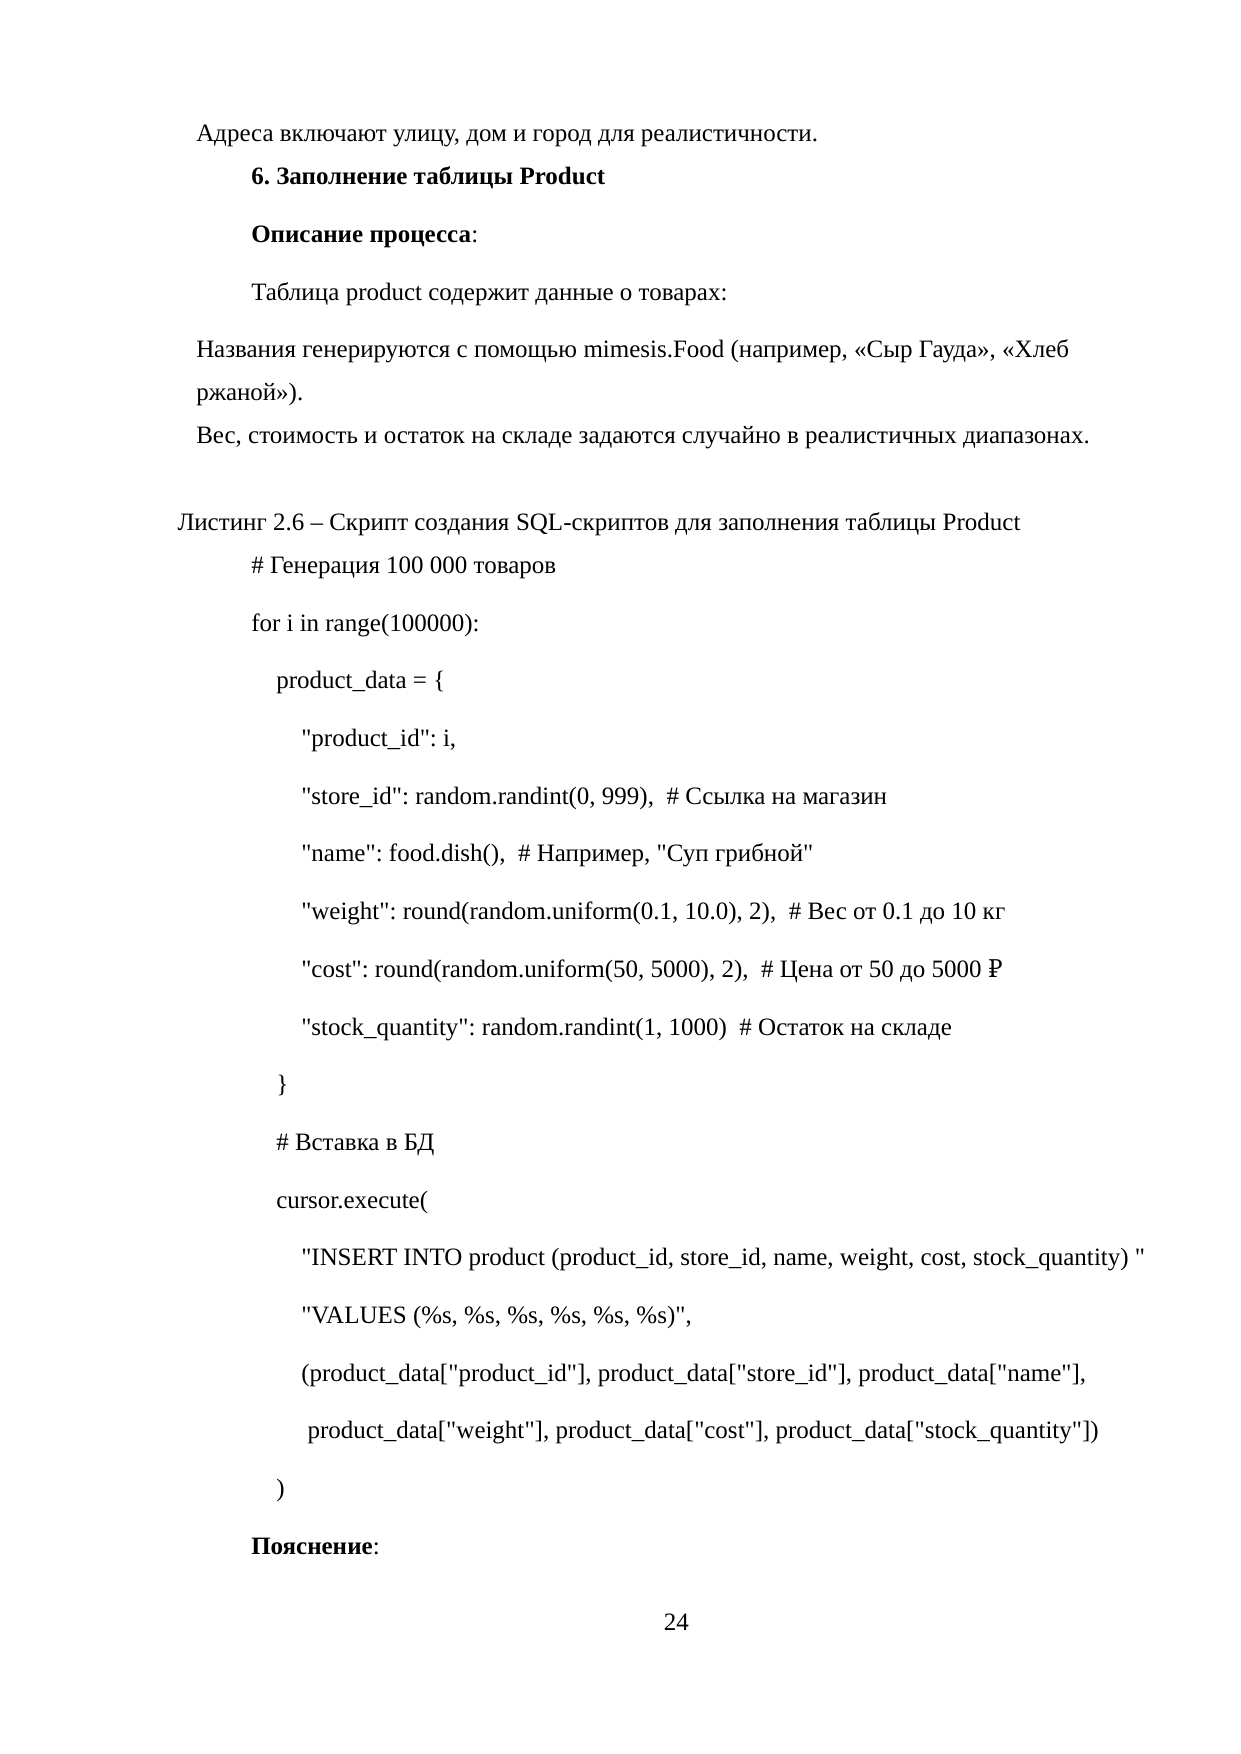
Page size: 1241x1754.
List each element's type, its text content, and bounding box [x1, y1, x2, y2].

text cursor.execute( [177, 1185, 1181, 1213]
text "stock_quantity": random.randint(1, 1000) # Остаток на складе [177, 1012, 1181, 1040]
text (product_data["product_id"], product_data["store_id"], product_data["name"], [177, 1358, 1181, 1387]
text } [177, 1069, 1181, 1098]
list Вес, стоимость и остаток на складе задаются случайно в реалистичных диапазонах. [177, 421, 1181, 449]
text Листинг 2.6 – Скрипт создания SQL-скриптов для заполнения таблицы Product # Генерация 100 000 товаров [177, 507, 1181, 579]
text "name": food.dish(), # Например, "Суп грибной" [177, 838, 1181, 867]
text "product_id": i, [177, 723, 1181, 752]
text "weight": round(random.uniform(0.1, 10.0), 2), # Вес от 0.1 до 10 кг [177, 896, 1181, 925]
text # Вставка в БД [177, 1127, 1181, 1156]
text "VALUES (%s, %s, %s, %s, %s, %s)", [177, 1300, 1181, 1329]
list Названия генерируются с помощью mimesis.Food (например, «Сыр Гауда», «Хлеб ржаной»). [177, 334, 1181, 406]
text 6. Заполнение таблицы Product [177, 161, 1181, 190]
text product_data["weight"], product_data["cost"], product_data["stock_quantity"]) [177, 1416, 1181, 1444]
text product_data = { [177, 665, 1181, 694]
text for i in range(100000): [177, 608, 1181, 636]
text ) [177, 1473, 1181, 1502]
text Таблица product содержит данные о товарах: [177, 277, 1181, 305]
text Пояснение: [177, 1531, 1181, 1560]
text "store_id": random.randint(0, 999), # Ссылка на магазин [177, 781, 1181, 809]
text "INSERT INTO product (product_id, store_id, name, weight, cost, stock_quantity) " [177, 1242, 1181, 1271]
text Описание процесса: [177, 219, 1181, 248]
text "cost": round(random.uniform(50, 5000), 2), # Цена от 50 до 5000 ₽ [177, 954, 1181, 983]
list Адреса включают улицу, дом и город для реалистичности. [177, 118, 1181, 147]
